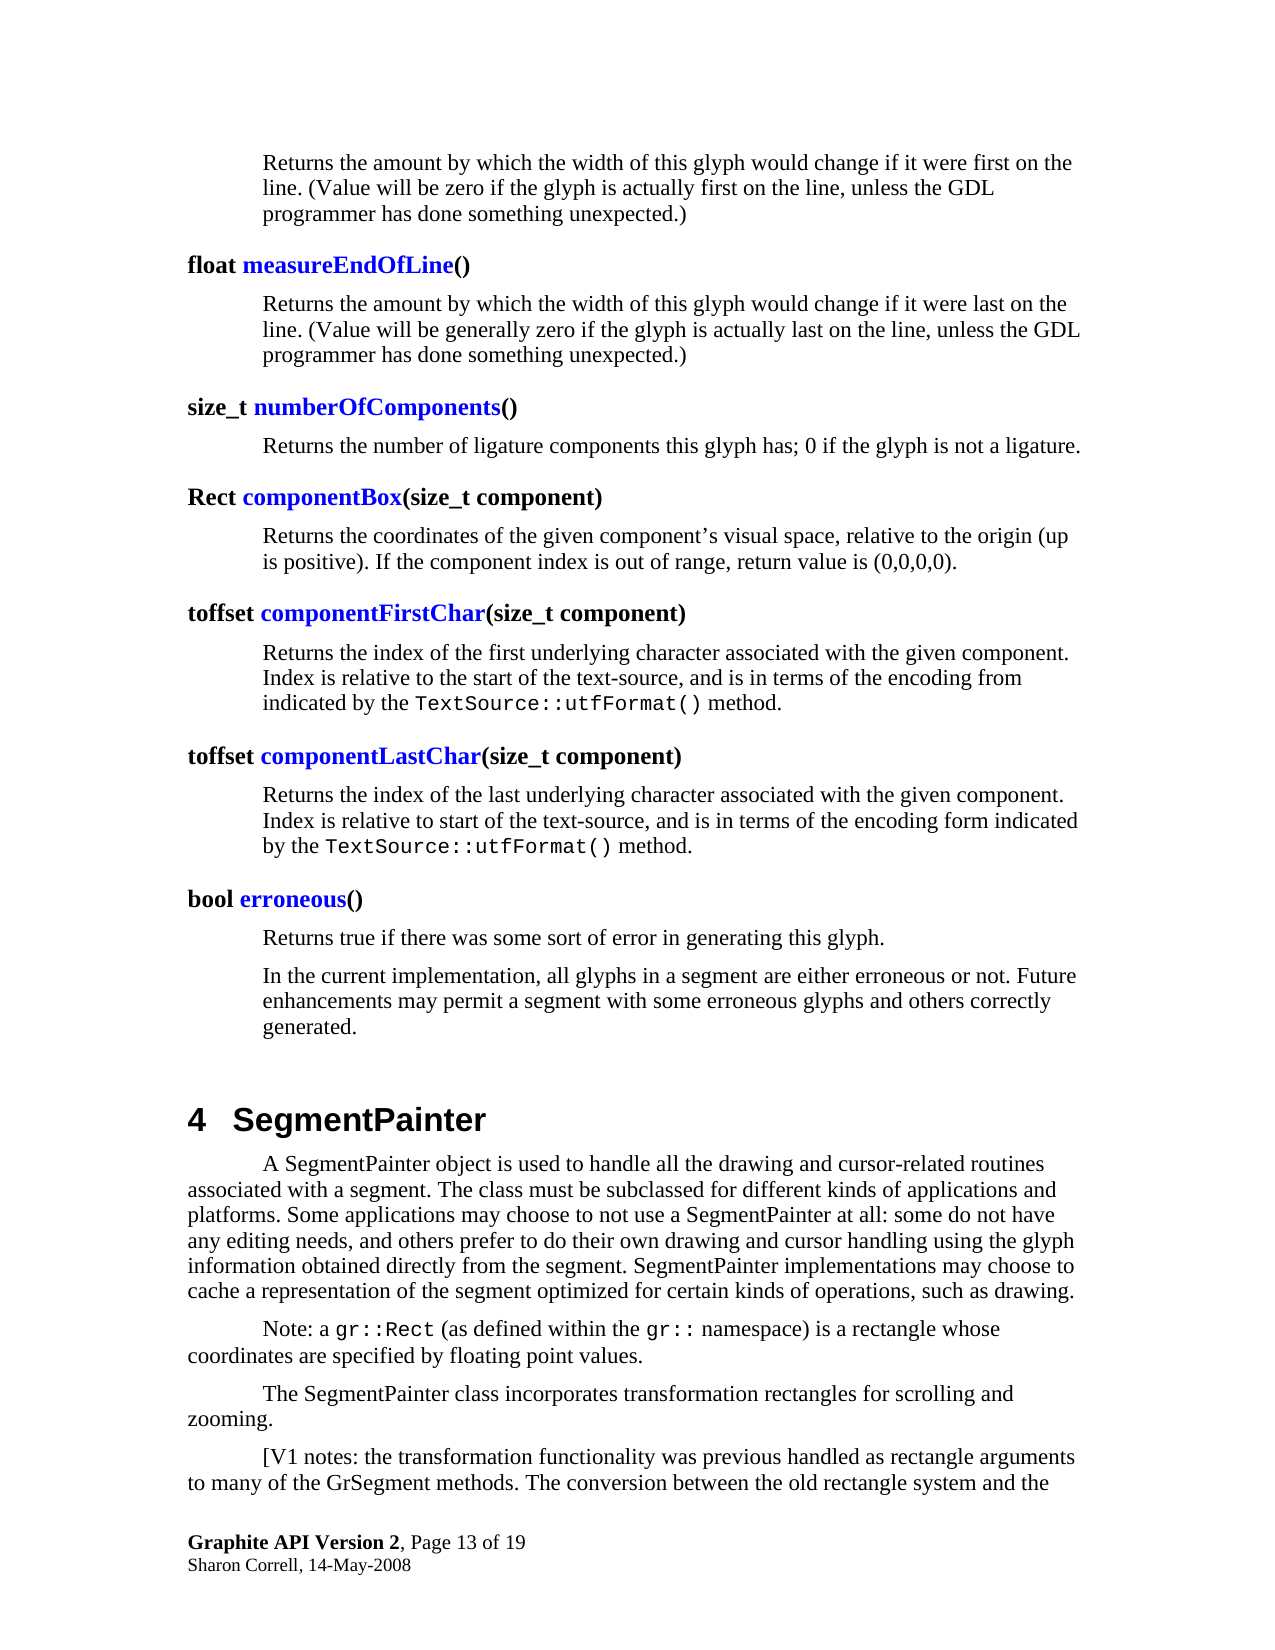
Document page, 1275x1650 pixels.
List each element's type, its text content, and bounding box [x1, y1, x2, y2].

text Returns the amount by which the width of this glyph would change if it were first on the line. (Value will be zero if the glyph is actually first on the line, unless the GDL programmer has done something unexpected.) [262, 150, 1087, 226]
text Returns the number of ligature components this glyph has; 0 if the glyph is not a ligature. [262, 433, 1087, 458]
subtitle SegmentPainter [187, 1102, 1087, 1139]
text The SegmentPainter class incorporates transformation rectangles for scrolling and zooming. [187, 1381, 1087, 1432]
text [V1 notes: the transformation functionality was previous handled as rectangle arguments to many of the GrSegment methods. The conversion between the old rectangle system and the [187, 1444, 1087, 1495]
text Returns true if there was some sort of error in generating this glyph. [262, 925, 1087, 950]
text toffset componentLastChar(size_t component) [187, 742, 1087, 770]
text Rect componentBox(size_t component) [187, 483, 1087, 511]
text toffset componentFirstChar(size_t component) [187, 599, 1087, 627]
text size_t numberOfComponents() [187, 393, 1087, 420]
text In the current implementation, all glyphs in a segment are either erroneous or not. Future enhancements may permit a segment with some erroneous glyphs and others correctly generated. [262, 963, 1087, 1039]
text bool erroneous() [187, 885, 1087, 912]
text float measureEndOfLine() [187, 251, 1087, 279]
text A SegmentPainter object is used to handle all the drawing and cursor-related routines associated with a segment. The class must be subclassed for different kinds of applications and platforms. Some applications may choose to not use a SegmentPainter at all: some do not have any editing needs, and others prefer to do their own drawing and cursor handling using the glyph information obtained directly from the segment. SegmentPainter implementations may choose to cache a representation of the segment optimized for certain kinds of operations, such as drawing. [187, 1151, 1087, 1304]
text Returns the amount by which the width of this glyph would change if it were last on the line. (Value will be generally zero if the glyph is actually last on the line, unless the GDL programmer has done something unexpected.) [262, 291, 1087, 368]
text Returns the coordinates of the given component’s visual space, relative to the origin (up is positive). If the component index is out of range, return value is (0,0,0,0). [262, 523, 1087, 574]
text Returns the index of the last underlying character associated with the given component. Index is relative to start of the text-source, and is in terms of the encoding form indicated by the TextSource::utfFormat() method. [262, 782, 1087, 860]
text Returns the index of the first underlying character associated with the given component. Index is relative to the start of the text-source, and is in terms of the encoding from indicated by the TextSource::utfFormat() method. [262, 639, 1087, 717]
text Note: a gr::Rect (as defined within the gr:: namespace) is a rectangle whose coordinates are specified by floating point values. [187, 1316, 1087, 1368]
